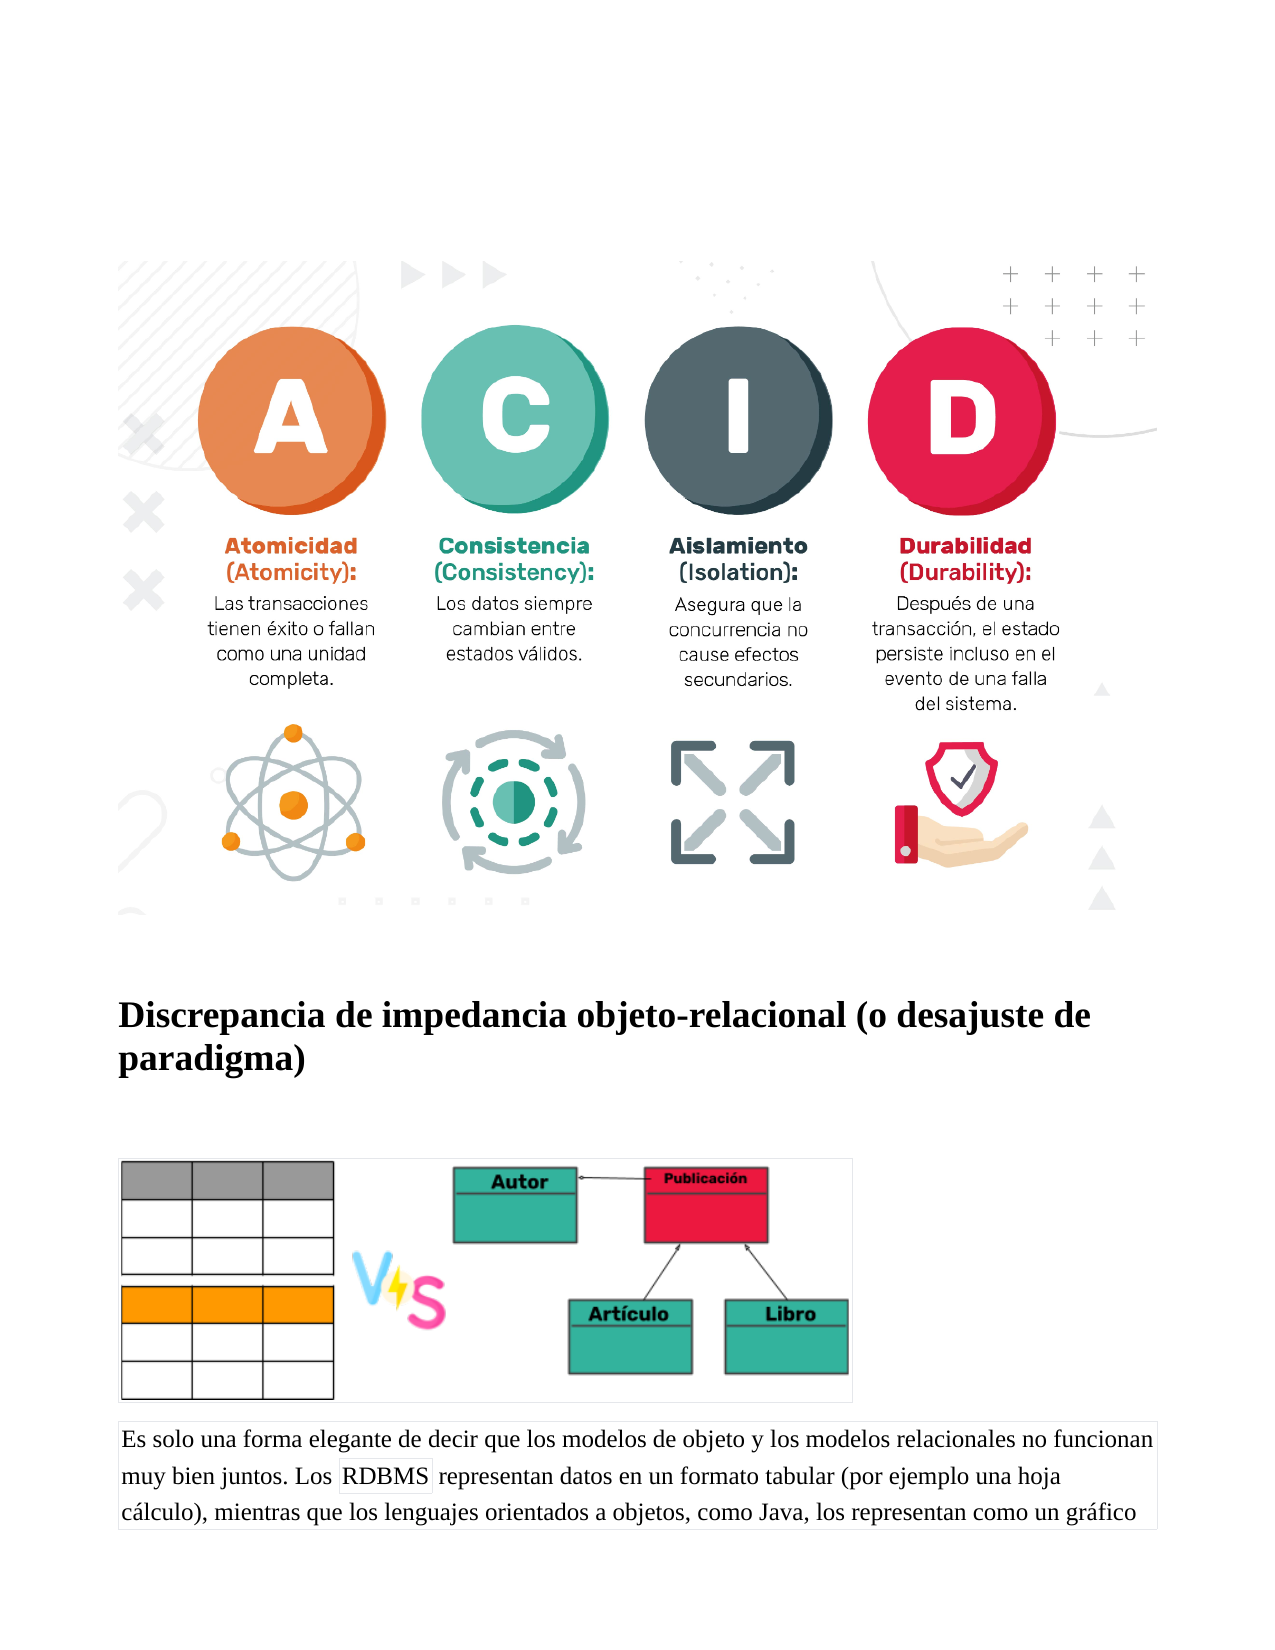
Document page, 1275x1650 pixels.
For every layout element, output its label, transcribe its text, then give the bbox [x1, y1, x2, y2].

picture [121, 1160, 849, 1400]
picture [118, 261, 1157, 915]
subtitle Discrepancia de impedancia objeto-relacional (o desajuste de paradigma) [118, 993, 1157, 1079]
text Es solo una forma elegante de decir que los modelos de objeto y los modelos relacionales no funcionan muy bien juntos. Los RDBMS representan datos en un formato tabular (por ejemplo una hoja cálculo), mientras que los lenguajes orientados a objetos, como Java, los representan como un gráfico [119, 1422, 1157, 1529]
